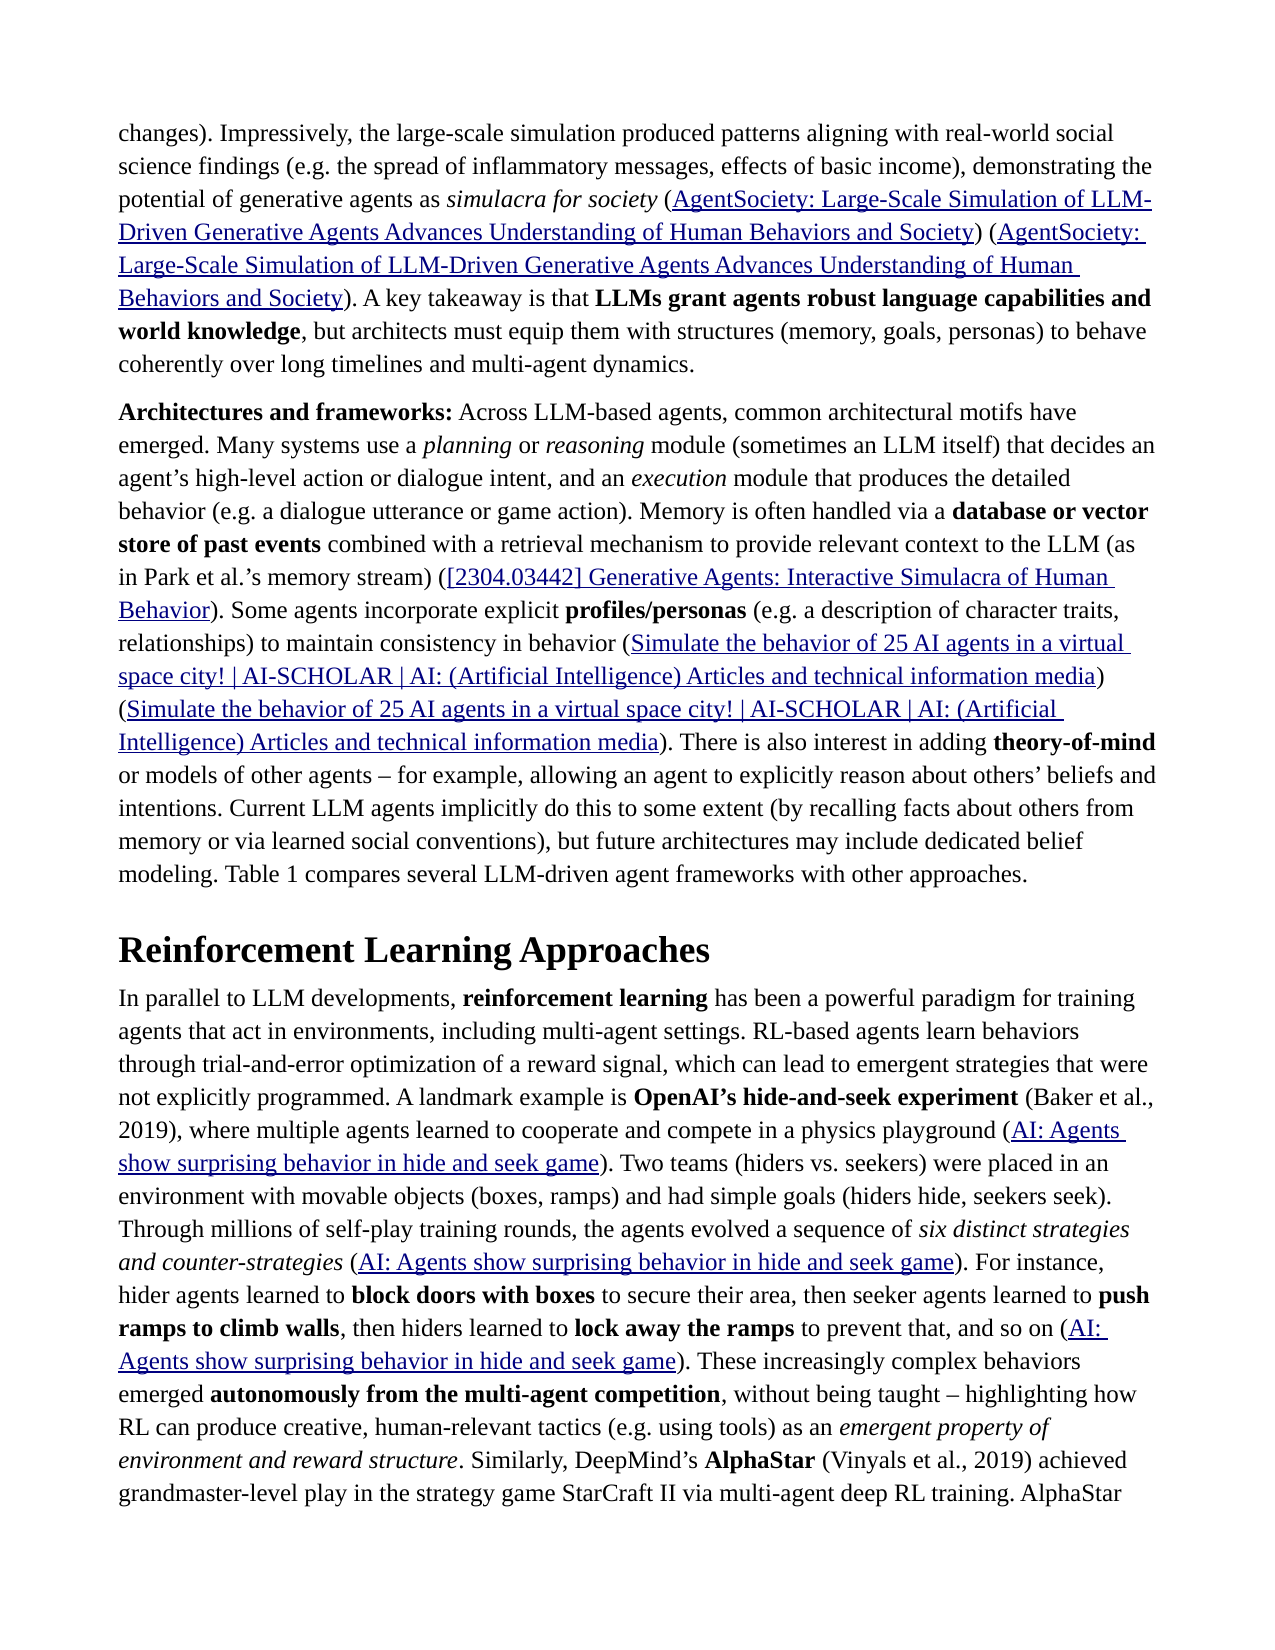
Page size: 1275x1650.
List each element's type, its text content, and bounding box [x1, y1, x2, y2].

subtitle Reinforcement Learning Approaches [118, 928, 1157, 971]
text changes). Impressively, the large-scale simulation produced patterns aligning with real-world social science findings (e.g. the spread of inflammatory messages, effects of basic income), demonstrating the potential of generative agents as simulacra for society (AgentSociety: Large-Scale Simulation of LLM-Driven Generative Agents Advances Understanding of Human Behaviors and Society) (AgentSociety: Large-Scale Simulation of LLM-Driven Generative Agents Advances Understanding of Human Behaviors and Society). A key takeaway is that LLMs grant agents robust language capabilities and world knowledge, but architects must equip them with structures (memory, goals, personas) to behave coherently over long timelines and multi-agent dynamics. [118, 118, 1157, 378]
text Architectures and frameworks: Across LLM-based agents, common architectural motifs have emerged. Many systems use a planning or reasoning module (sometimes an LLM itself) that decides an agent’s high-level action or dialogue intent, and an execution module that produces the detailed behavior (e.g. a dialogue utterance or game action). Memory is often handled via a database or vector store of past events combined with a retrieval mechanism to provide relevant context to the LLM (as in Park et al.’s memory stream) ([2304.03442] Generative Agents: Interactive Simulacra of Human Behavior). Some agents incorporate explicit profiles/personas (e.g. a description of character traits, relationships) to maintain consistency in behavior (Simulate the behavior of 25 AI agents in a virtual space city! | AI-SCHOLAR | AI: (Artificial Intelligence) Articles and technical information media) (Simulate the behavior of 25 AI agents in a virtual space city! | AI-SCHOLAR | AI: (Artificial Intelligence) Articles and technical information media). There is also interest in adding theory-of-mind or models of other agents – for example, allowing an agent to explicitly reason about others’ beliefs and intentions. Current LLM agents implicitly do this to some extent (by recalling facts about others from memory or via learned social conventions), but future architectures may include dedicated belief modeling. Table 1 compares several LLM-driven agent frameworks with other approaches. [118, 397, 1157, 888]
text In parallel to LLM developments, reinforcement learning has been a powerful paradigm for training agents that act in environments, including multi-agent settings. RL-based agents learn behaviors through trial-and-error optimization of a reward signal, which can lead to emergent strategies that were not explicitly programmed. A landmark example is OpenAI’s hide-and-seek experiment (Baker et al., 2019), where multiple agents learned to cooperate and compete in a physics playground (AI: Agents show surprising behavior in hide and seek game). Two teams (hiders vs. seekers) were placed in an environment with movable objects (boxes, ramps) and had simple goals (hiders hide, seekers seek). Through millions of self-play training rounds, the agents evolved a sequence of six distinct strategies and counter-strategies (AI: Agents show surprising behavior in hide and seek game). For instance, hider agents learned to block doors with boxes to secure their area, then seeker agents learned to push ramps to climb walls, then hiders learned to lock away the ramps to prevent that, and so on (AI: Agents show surprising behavior in hide and seek game). These increasingly complex behaviors emerged autonomously from the multi-agent competition, without being taught – highlighting how RL can produce creative, human-relevant tactics (e.g. using tools) as an emergent property of environment and reward structure. Similarly, DeepMind’s AlphaStar (Vinyals et al., 2019) achieved grandmaster-level play in the strategy game StarCraft II via multi-agent deep RL training. AlphaStar [118, 983, 1157, 1507]
